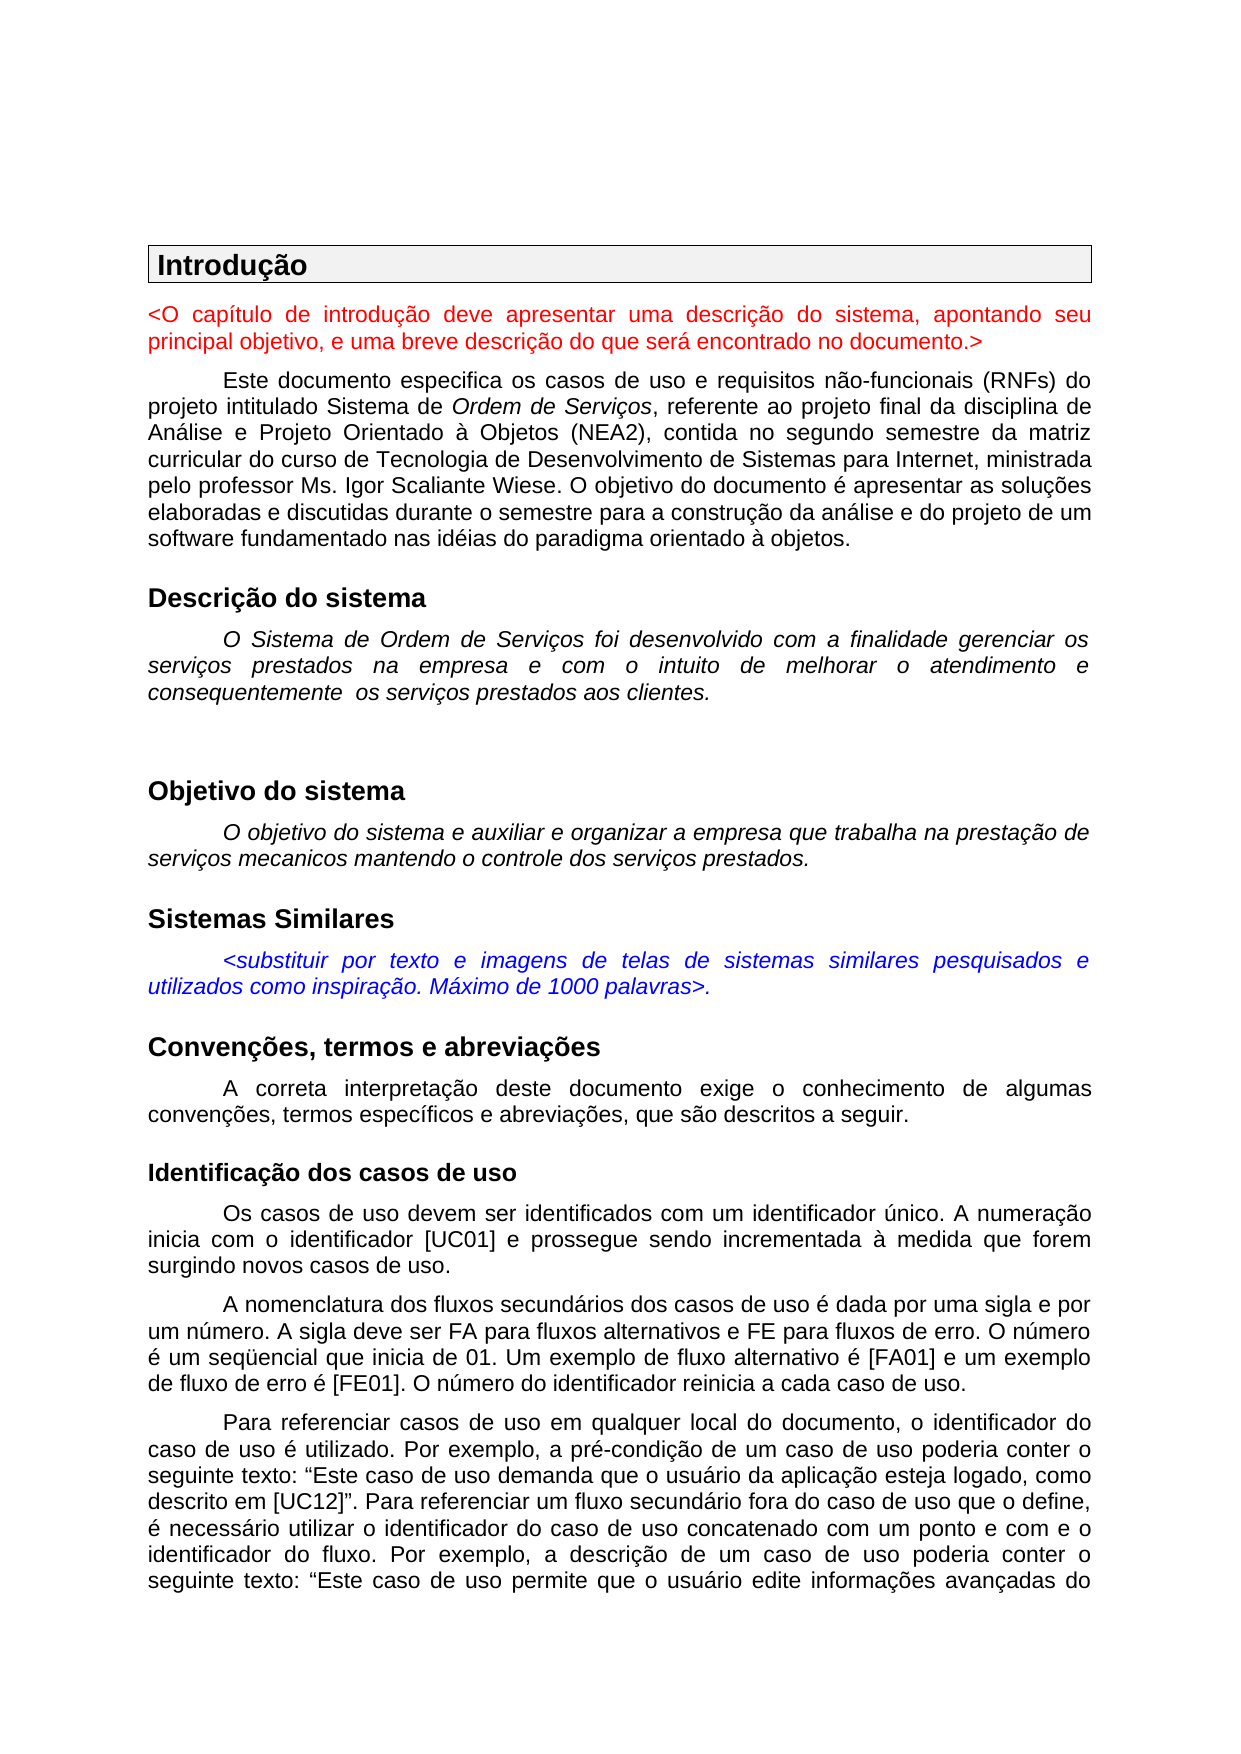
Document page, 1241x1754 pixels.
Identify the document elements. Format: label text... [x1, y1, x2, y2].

text A nomenclatura dos fluxos secundários dos casos de uso é dada por uma sigla e por um número. A sigla deve ser FA para fluxos alternativos e FE para fluxos de erro. O número é um seqüencial que inicia de 01. Um exemplo de fluxo alternativo é [FA01] e um exemplo de fluxo de erro é [FE01]. O número do identificador reinicia a cada caso de uso. [148, 1291, 1092, 1397]
text <O capítulo de introdução deve apresentar uma descrição do sistema, apontando seu principal objetivo, e uma breve descrição do que será encontrado no documento.> [148, 301, 1092, 354]
subtitle Descrição do sistema [148, 582, 1092, 614]
subtitle Identificação dos casos de uso [148, 1158, 1092, 1187]
text O objetivo do sistema e auxiliar e organizar a empresa que trabalha na prestação de serviços mecanicos mantendo o controle dos serviços prestados. [148, 819, 1092, 872]
text Para referenciar casos de uso em qualquer local do documento, o identificador do caso de uso é utilizado. Por exemplo, a pré-condição de um caso de uso poderia conter o seguinte texto: “Este caso de uso demanda que o usuário da aplicação esteja logado, como descrito em [UC12]”. Para referenciar um fluxo secundário fora do caso de uso que o define, é necessário utilizar o identificador do caso de uso concatenado com um ponto e com e o identificador do fluxo. Por exemplo, a descrição de um caso de uso poderia conter o seguinte texto: “Este caso de uso permite que o usuário edite informações avançadas do [148, 1409, 1092, 1594]
text <substituir por texto e imagens de telas de sistemas similares pesquisados e utilizados como inspiração. Máximo de 1000 palavras>. [148, 947, 1092, 999]
subtitle Sistemas Similares [148, 903, 1092, 934]
subtitle Introdução [149, 246, 1091, 282]
text Os casos de uso devem ser identificados com um identificador único. A numeração inicia com o identificador [UC01] e prossegue sendo incrementada à medida que forem surgindo novos casos de uso. [148, 1200, 1092, 1279]
subtitle Objetivo do sistema [148, 775, 1092, 807]
subtitle Convenções, termos e abreviações [148, 1031, 1092, 1062]
text O Sistema de Ordem de Serviços foi desenvolvido com a finalidade gerenciar os serviços prestados na empresa e com o intuito de melhorar o atendimento e consequentemente os serviços prestados aos clientes. [148, 626, 1092, 705]
text A correta interpretação deste documento exige o conhecimento de algumas convenções, termos específicos e abreviações, que são descritos a seguir. [148, 1074, 1092, 1127]
text Este documento especifica os casos de uso e requisitos não-funcionais (RNFs) do projeto intitulado Sistema de Ordem de Serviços, referente ao projeto final da disciplina de Análise e Projeto Orientado à Objetos (NEA2), contida no segundo semestre da matriz curricular do curso de Tecnologia de Desenvolvimento de Sistemas para Internet, ministrada pelo professor Ms. Igor Scaliante Wiese. O objetivo do documento é apresentar as soluções elaboradas e discutidas durante o semestre para a construção da análise e do projeto de um software fundamentado nas idéias do paradigma orientado à objetos. [148, 367, 1092, 551]
